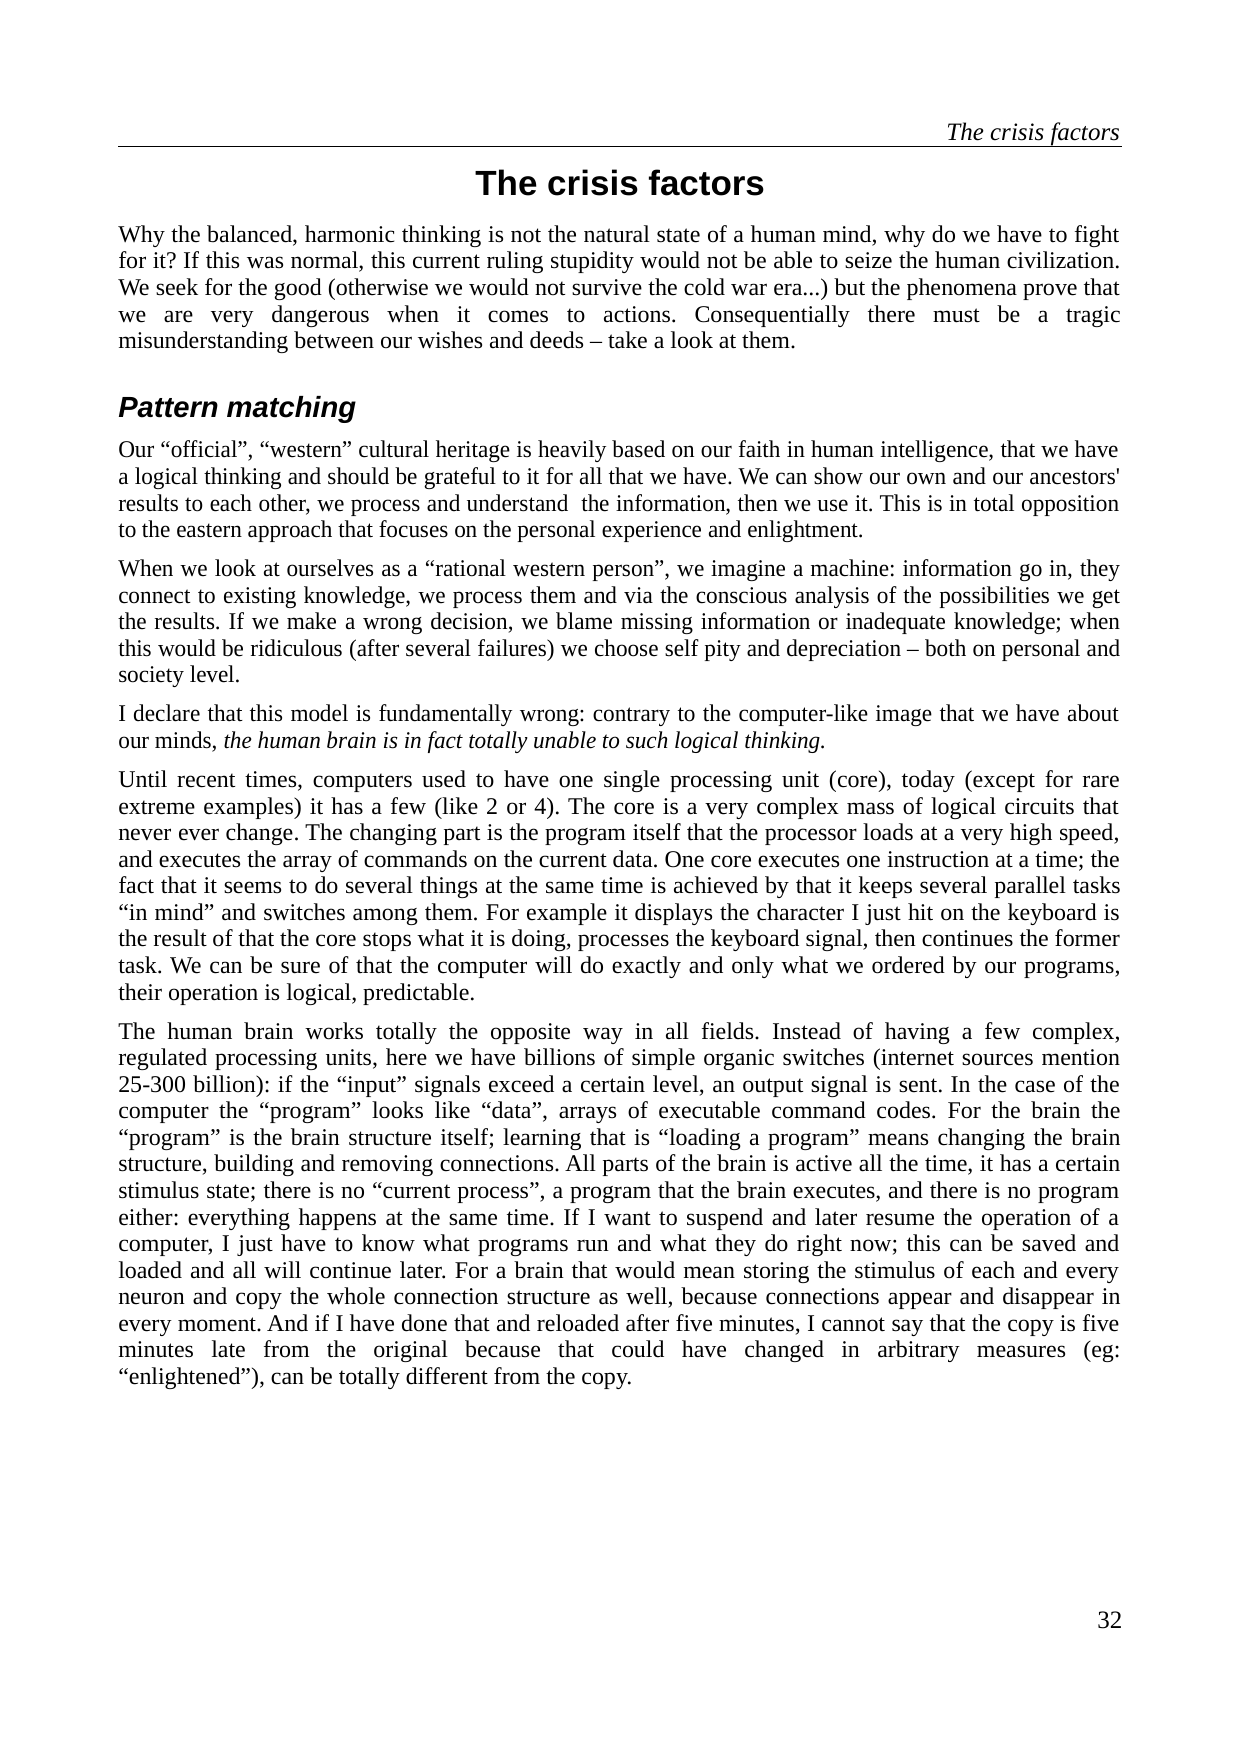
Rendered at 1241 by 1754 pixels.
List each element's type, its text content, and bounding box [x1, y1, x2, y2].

subtitle The crisis factors [118, 164, 1122, 203]
text When we look at ourselves as a “rational western person”, we imagine a machine: information go in, they connect to existing knowledge, we process them and via the conscious analysis of the possibilities we get the results. If we make a wrong decision, we blame missing information or inadequate knowledge; when this would be ridiculous (after several failures) we choose self pity and depreciation – both on personal and society level. [118, 555, 1122, 688]
subtitle Pattern matching [118, 391, 1122, 424]
text Our “official”, “western” cultural heritage is heavily based on our faith in human intelligence, that we have a logical thinking and should be grateful to it for all that we have. We can show our own and our ancestors' results to each other, we process and understand the information, then we use it. This is in total opposition to the eastern approach that focuses on the personal experience and enlightment. [118, 436, 1122, 543]
text Why the balanced, harmonic thinking is not the natural state of a human mind, why do we have to fight for it? If this was normal, this current ruling stupidity would not be able to seize the human civilization. We seek for the good (otherwise we would not survive the cold war era...) but the phenomena prove that we are very dangerous when it comes to actions. Consequentially there must be a tragic misunderstanding between our wishes and deeds – take a look at them. [118, 221, 1122, 354]
text Until recent times, computers used to have one single processing unit (core), today (except for rare extreme examples) it has a few (like 2 or 4). The core is a very complex mass of logical circuits that never ever change. The changing part is the program itself that the processor loads at a very high speed, and executes the array of commands on the current data. One core executes one instruction at a time; the fact that it seems to do several things at the same time is achieved by that it keeps several parallel tasks “in mind” and switches among them. For example it displays the character I just hit on the keyboard is the result of that the core stops what it is doing, processes the keyboard signal, then continues the former task. We can be sure of that the computer will do exactly and only what we ordered by our programs, their operation is logical, predictable. [118, 766, 1122, 1005]
text The human brain works totally the opposite way in all fields. Instead of having a few complex, regulated processing units, here we have billions of simple organic switches (internet sources mention 25-300 billion): if the “input” signals exceed a certain level, an output signal is sent. In the case of the computer the “program” looks like “data”, arrays of executable command codes. For the brain the “program” is the brain structure itself; learning that is “loading a program” means changing the brain structure, building and removing connections. All parts of the brain is active all the time, it has a certain stimulus state; there is no “current process”, a program that the brain executes, and there is no program either: everything happens at the same time. If I want to suspend and later resume the operation of a computer, I just have to know what programs run and what they do right now; this can be saved and loaded and all will continue later. For a brain that would mean storing the stimulus of each and every neuron and copy the whole connection structure as well, because connections appear and disappear in every moment. And if I have done that and reloaded after five minutes, I cannot say that the copy is five minutes late from the original because that could have changed in arbitrary measures (eg: “enlightened”), can be totally different from the copy. [118, 1018, 1122, 1389]
text I declare that this model is fundamentally wrong: contrary to the computer-like image that we have about our minds, the human brain is in fact totally unable to such logical thinking. [118, 701, 1122, 754]
